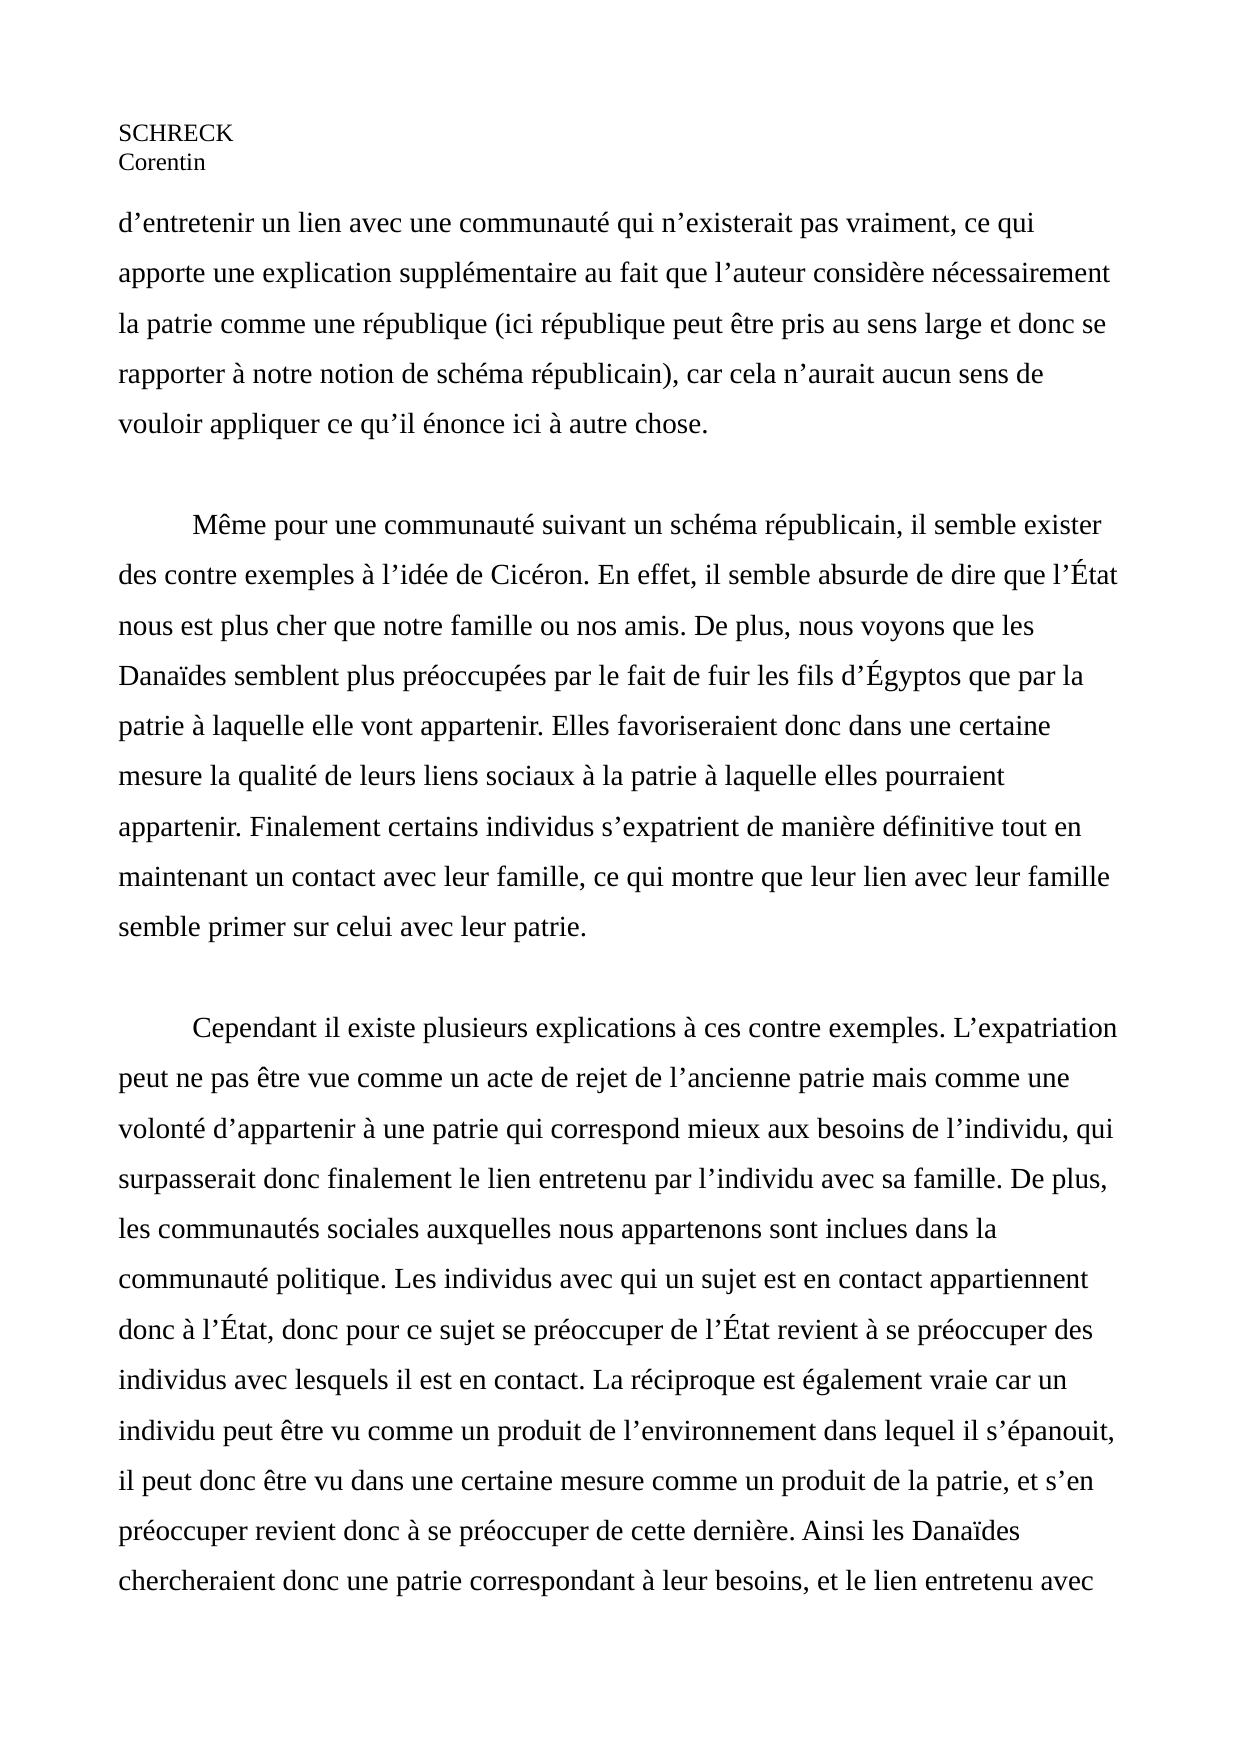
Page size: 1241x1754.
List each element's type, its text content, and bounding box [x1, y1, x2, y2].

text Cependant il existe plusieurs explications à ces contre exemples. L’expatriation peut ne pas être vue comme un acte de rejet de l’ancienne patrie mais comme une volonté d’appartenir à une patrie qui correspond mieux aux besoins de l’individu, qui surpasserait donc finalement le lien entretenu par l’individu avec sa famille. De plus, les communautés sociales auxquelles nous appartenons sont inclues dans la communauté politique. Les individus avec qui un sujet est en contact appartiennent donc à l’État, donc pour ce sujet se préoccuper de l’État revient à se préoccuper des individus avec lesquels il est en contact. La réciproque est également vraie car un individu peut être vu comme un produit de l’environnement dans lequel il s’épanouit, il peut donc être vu dans une certaine mesure comme un produit de la patrie, et s’en préoccuper revient donc à se préoccuper de cette dernière. Ainsi les Danaïdes chercheraient donc une patrie correspondant à leur besoins, et le lien entretenu avec [118, 1010, 1122, 1597]
text d’entretenir un lien avec une communauté qui n’existerait pas vraiment, ce qui apporte une explication supplémentaire au fait que l’auteur considère nécessairement la patrie comme une république (ici république peut être pris au sens large et donc se rapporter à notre notion de schéma républicain), car cela n’aurait aucun sens de vouloir appliquer ce qu’il énonce ici à autre chose. [118, 205, 1122, 440]
text Même pour une communauté suivant un schéma républicain, il semble exister des contre exemples à l’idée de Cicéron. En effet, il semble absurde de dire que l’État nous est plus cher que notre famille ou nos amis. De plus, nous voyons que les Danaïdes semblent plus préoccupées par le fait de fuir les fils d’Égyptos que par la patrie à laquelle elle vont appartenir. Elles favoriseraient donc dans une certaine mesure la qualité de leurs liens sociaux à la patrie à laquelle elles pourraient appartenir. Finalement certains individus s’expatrient de manière définitive tout en maintenant un contact avec leur famille, ce qui montre que leur lien avec leur famille semble primer sur celui avec leur patrie. [118, 507, 1122, 943]
